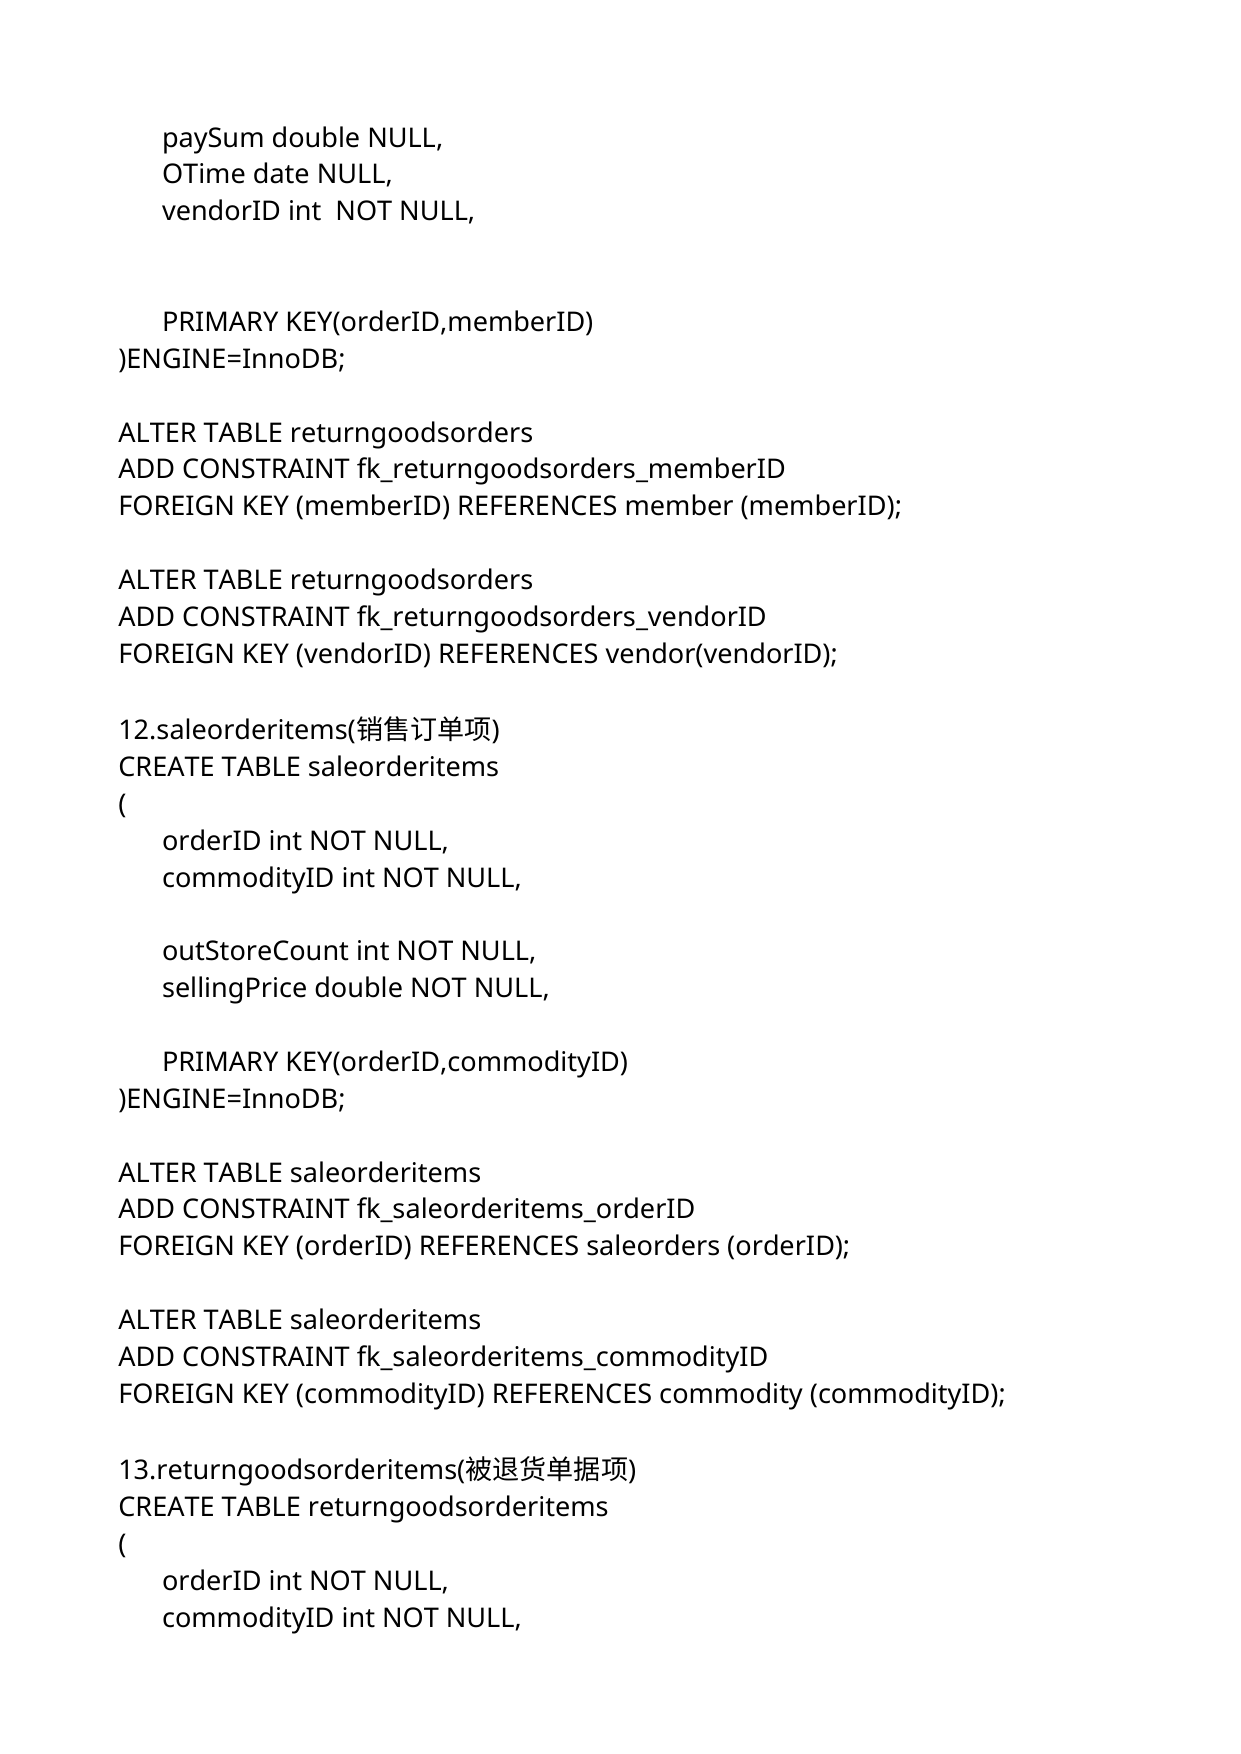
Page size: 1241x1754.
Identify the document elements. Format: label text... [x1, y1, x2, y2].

text FOREIGN KEY (commodityID) REFERENCES commodity (commodityID); [118, 1374, 1122, 1411]
text ADD CONSTRAINT fk_saleorderitems_commodityID [118, 1337, 1122, 1374]
text outStoreCount int NOT NULL, [118, 932, 1122, 969]
text PRIMARY KEY(orderID,commodityID) [118, 1042, 1122, 1079]
text FOREIGN KEY (orderID) REFERENCES saleorders (orderID); [118, 1227, 1122, 1264]
text ADD CONSTRAINT fk_returngoodsorders_vendorID [118, 597, 1122, 634]
text vendorID int NOT NULL, [118, 192, 1122, 229]
text commodityID int NOT NULL, [118, 858, 1122, 895]
text )ENGINE=InnoDB; [118, 1079, 1122, 1116]
text ADD CONSTRAINT fk_returngoodsorders_memberID [118, 450, 1122, 487]
text FOREIGN KEY (memberID) REFERENCES member (memberID); [118, 487, 1122, 524]
text ADD CONSTRAINT fk_saleorderitems_orderID [118, 1190, 1122, 1227]
text ( [118, 1524, 1122, 1561]
text ALTER TABLE returngoodsorders [118, 561, 1122, 597]
text CREATE TABLE saleorderitems [118, 747, 1122, 784]
text 12.saleorderitems(销售订单项) [118, 708, 1122, 747]
text paySum double NULL, [118, 118, 1122, 155]
text commodityID int NOT NULL, [118, 1598, 1122, 1635]
text ALTER TABLE returngoodsorders [118, 413, 1122, 450]
text orderID int NOT NULL, [118, 1561, 1122, 1598]
text FOREIGN KEY (vendorID) REFERENCES vendor(vendorID); [118, 634, 1122, 671]
text ALTER TABLE saleorderitems [118, 1153, 1122, 1190]
text OTime date NULL, [118, 155, 1122, 192]
text CREATE TABLE returngoodsorderitems [118, 1487, 1122, 1524]
text ( [118, 784, 1122, 821]
text 13.returngoodsorderitems(被退货单据项) [118, 1448, 1122, 1487]
text orderID int NOT NULL, [118, 821, 1122, 858]
text )ENGINE=InnoDB; [118, 339, 1122, 376]
text ALTER TABLE saleorderitems [118, 1301, 1122, 1337]
text sellingPrice double NOT NULL, [118, 969, 1122, 1006]
text PRIMARY KEY(orderID,memberID) [118, 302, 1122, 339]
